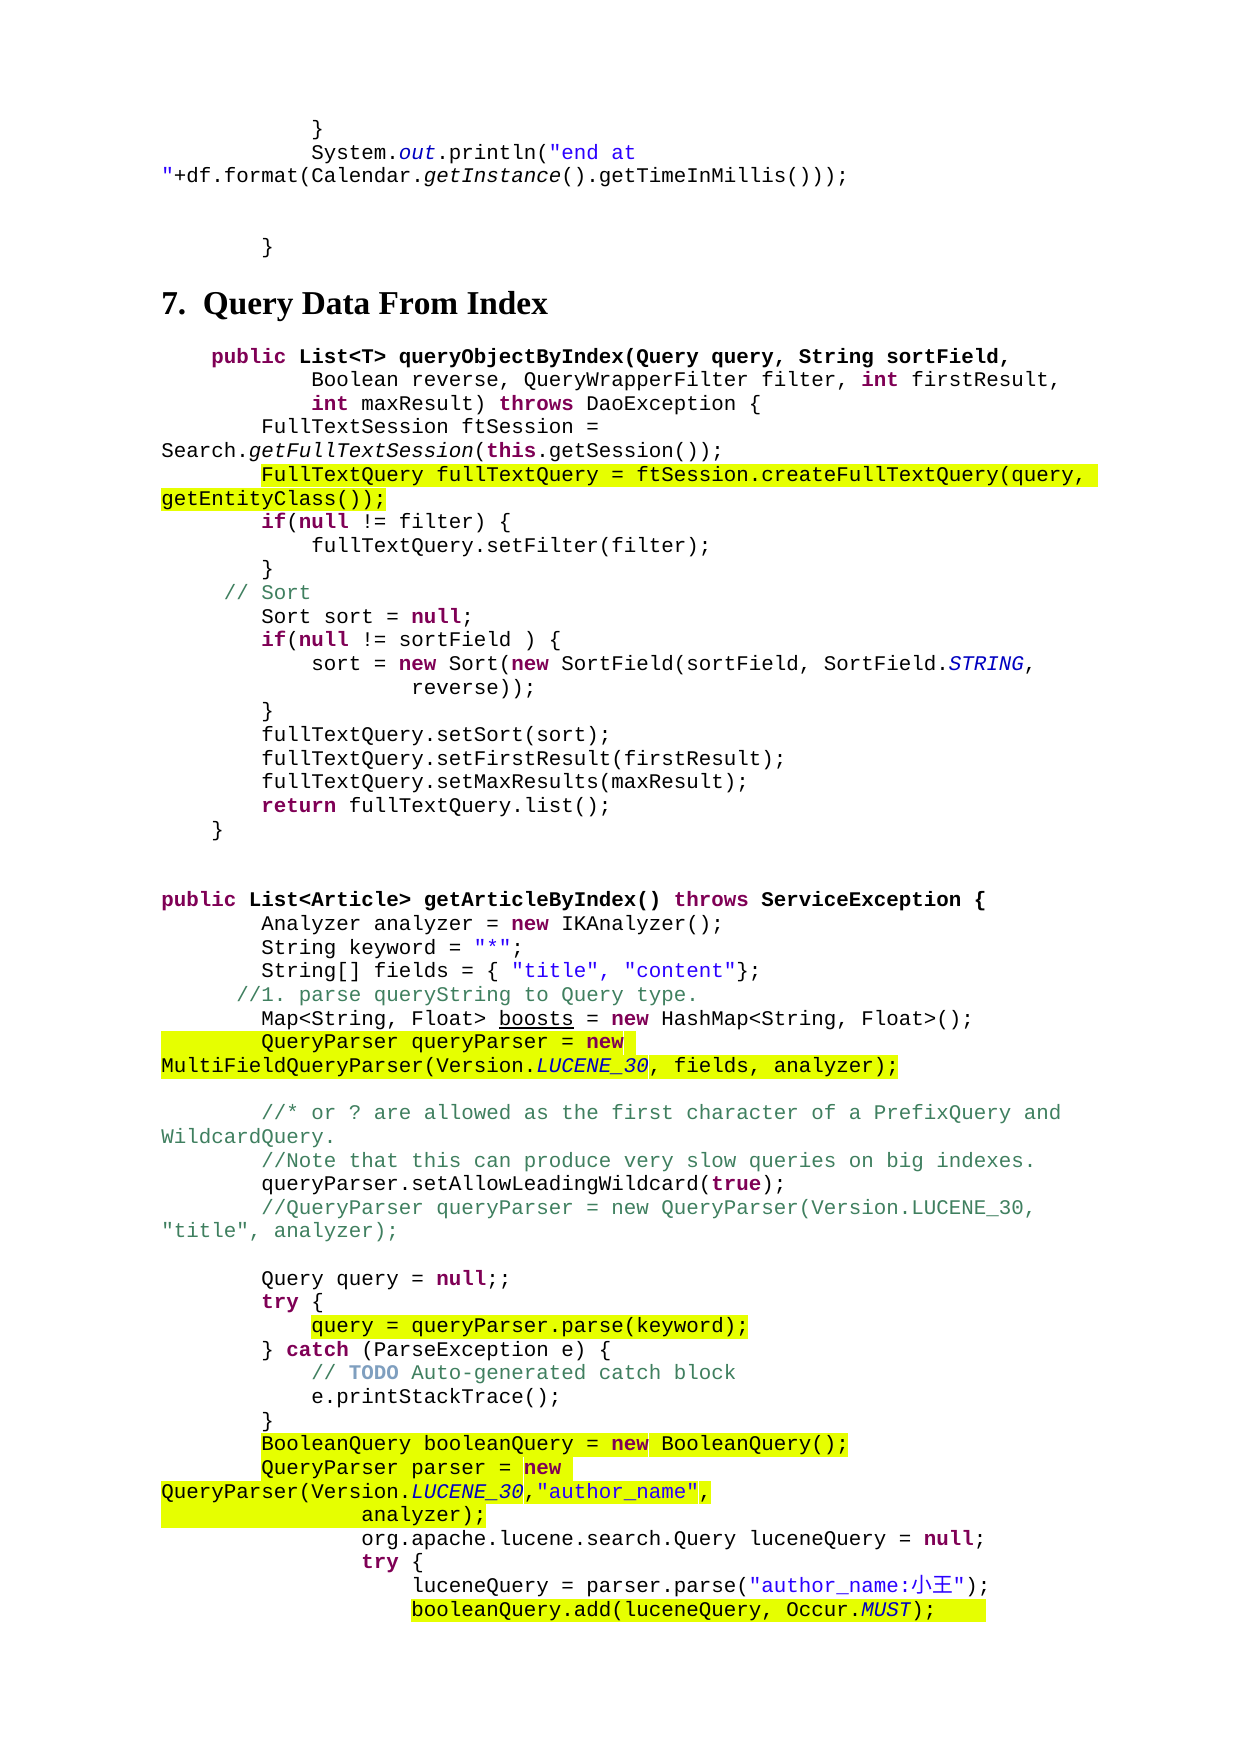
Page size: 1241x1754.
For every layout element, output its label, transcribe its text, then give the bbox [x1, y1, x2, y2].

list 7. Query Data From Index [161, 284, 1122, 322]
text if(null != sortField ) { [161, 629, 1122, 653]
text Query query = null;; [161, 1268, 1122, 1291]
text } [161, 1410, 1122, 1433]
text sort = new Sort(new SortField(sortField, SortField.STRING, [161, 653, 1122, 677]
text booleanQuery.add(luceneQuery, Occur.MUST); [161, 1599, 1122, 1622]
text try { [161, 1552, 1122, 1575]
text fullTextQuery.setFirstResult(firstResult); [161, 748, 1122, 771]
text } catch (ParseException e) { [161, 1339, 1122, 1362]
text FullTextSession ftSession = Search.getFullTextSession(this.getSession()); [161, 417, 1122, 464]
text QueryParser parser = new QueryParser(Version.LUCENE_30,"author_name", [161, 1457, 1122, 1504]
text queryParser.setAllowLeadingWildcard(true); [161, 1173, 1122, 1197]
text public List<Article> getArticleByIndex() throws ServiceException { [161, 889, 1122, 913]
text FullTextQuery fullTextQuery = ftSession.createFullTextQuery(query, getEntityClass()); [161, 464, 1122, 511]
text if(null != filter) { [161, 511, 1122, 535]
text fullTextQuery.setFilter(filter); [161, 535, 1122, 558]
text //* or ? are allowed as the first character of a PrefixQuery and WildcardQuery. [161, 1102, 1122, 1149]
text try { [161, 1291, 1122, 1315]
text String keyword = "*"; [161, 937, 1122, 960]
text QueryParser queryParser = new MultiFieldQueryParser(Version.LUCENE_30, fields, analyzer); [161, 1031, 1122, 1079]
text Sort sort = null; [161, 606, 1122, 629]
text query = queryParser.parse(keyword); [161, 1315, 1122, 1339]
text e.printStackTrace(); [161, 1386, 1122, 1410]
text Analyzer analyzer = new IKAnalyzer(); [161, 913, 1122, 937]
text public List<T> queryObjectByIndex(Query query, String sortField, [161, 346, 1122, 369]
text // Sort [161, 582, 1122, 606]
text } [161, 818, 1122, 842]
text reverse)); [161, 677, 1122, 700]
text BooleanQuery booleanQuery = new BooleanQuery(); [161, 1433, 1122, 1457]
text String[] fields = { "title", "content"}; [161, 960, 1122, 984]
text Boolean reverse, QueryWrapperFilter filter, int firstResult, [161, 369, 1122, 393]
text return fullTextQuery.list(); [161, 795, 1122, 818]
text } [161, 700, 1122, 724]
text Map<String, Float> boosts = new HashMap<String, Float>(); [161, 1008, 1122, 1031]
text analyzer); [161, 1504, 1122, 1528]
text } [161, 236, 1122, 260]
text //QueryParser queryParser = new QueryParser(Version.LUCENE_30, "title", analyzer); [161, 1197, 1122, 1244]
text luceneQuery = parser.parse("author_name:小王"); [161, 1575, 1122, 1599]
text } [161, 118, 1122, 142]
text fullTextQuery.setMaxResults(maxResult); [161, 771, 1122, 795]
text // TODO Auto-generated catch block [161, 1362, 1122, 1386]
text fullTextQuery.setSort(sort); [161, 724, 1122, 748]
text } [161, 558, 1122, 582]
text //Note that this can produce very slow queries on big indexes. [161, 1149, 1122, 1173]
text System.out.println("end at "+df.format(Calendar.getInstance().getTimeInMillis())); [161, 142, 1122, 189]
text int maxResult) throws DaoException { [161, 393, 1122, 417]
text //1. parse queryString to Query type. [161, 984, 1122, 1008]
text org.apache.lucene.search.Query luceneQuery = null; [161, 1528, 1122, 1552]
